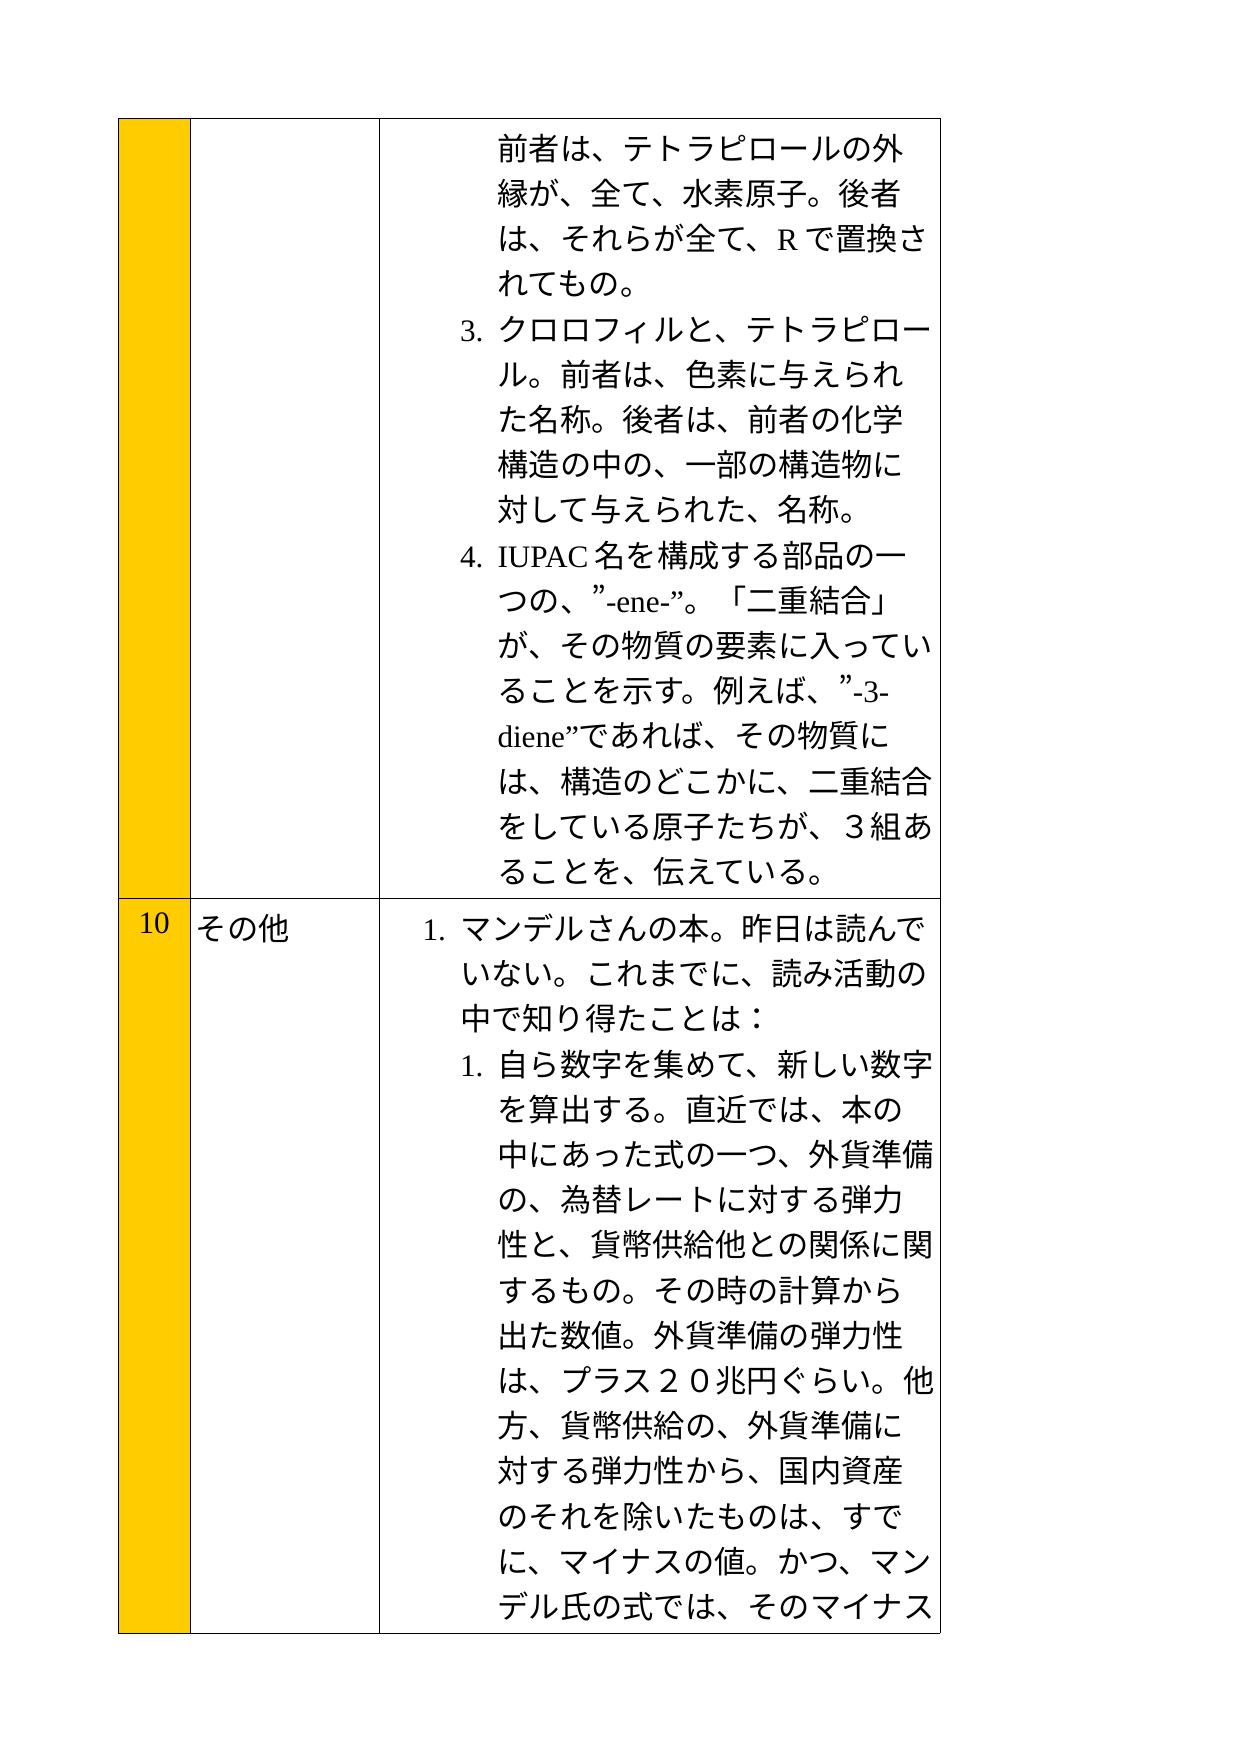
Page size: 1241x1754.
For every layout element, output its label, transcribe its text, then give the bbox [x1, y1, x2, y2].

table_cell その他 [191, 899, 379, 1633]
table_cell 10 [119, 899, 190, 1633]
table_cell [119, 119, 190, 898]
table_cell 前者は、テトラピロールの外縁が、全て、水素原子。後者は、それらが全て、Rで置換されてもの。 クロロフィルと、テトラピロール。前者は、色素に与えられた名称。後者は、前者の化学構造の中の、一部の構造物に対して与えられた、名称。 IUPAC名を構成する部品の一つの、”-ene-”。「二重結合」が、その物質の要素に入っていることを示す。例えば、”-3-diene”であれば、その物質には、構造のどこかに、二重結合をしている原子たちが、３組あることを、伝えている。 [380, 119, 940, 898]
table_cell マンデルさんの本。昨日は読んでいない。これまでに、読み活動の中で知り得たことは： 自ら数字を集めて、新しい数字を算出する。直近では、本の中にあった式の一つ、外貨準備の、為替レートに対する弾力性と、貨幣供給他との関係に関するもの。その時の計算から出た数値。外貨準備の弾力性は、プラス２０兆円ぐらい。他方、貨幣供給の、外貨準備に対する弾力性から、国内資産のそれを除いたものは、すでに、マイナスの値。かつ、マンデル氏の式では、そのマイナス [380, 899, 940, 1633]
table_cell [191, 119, 379, 898]
